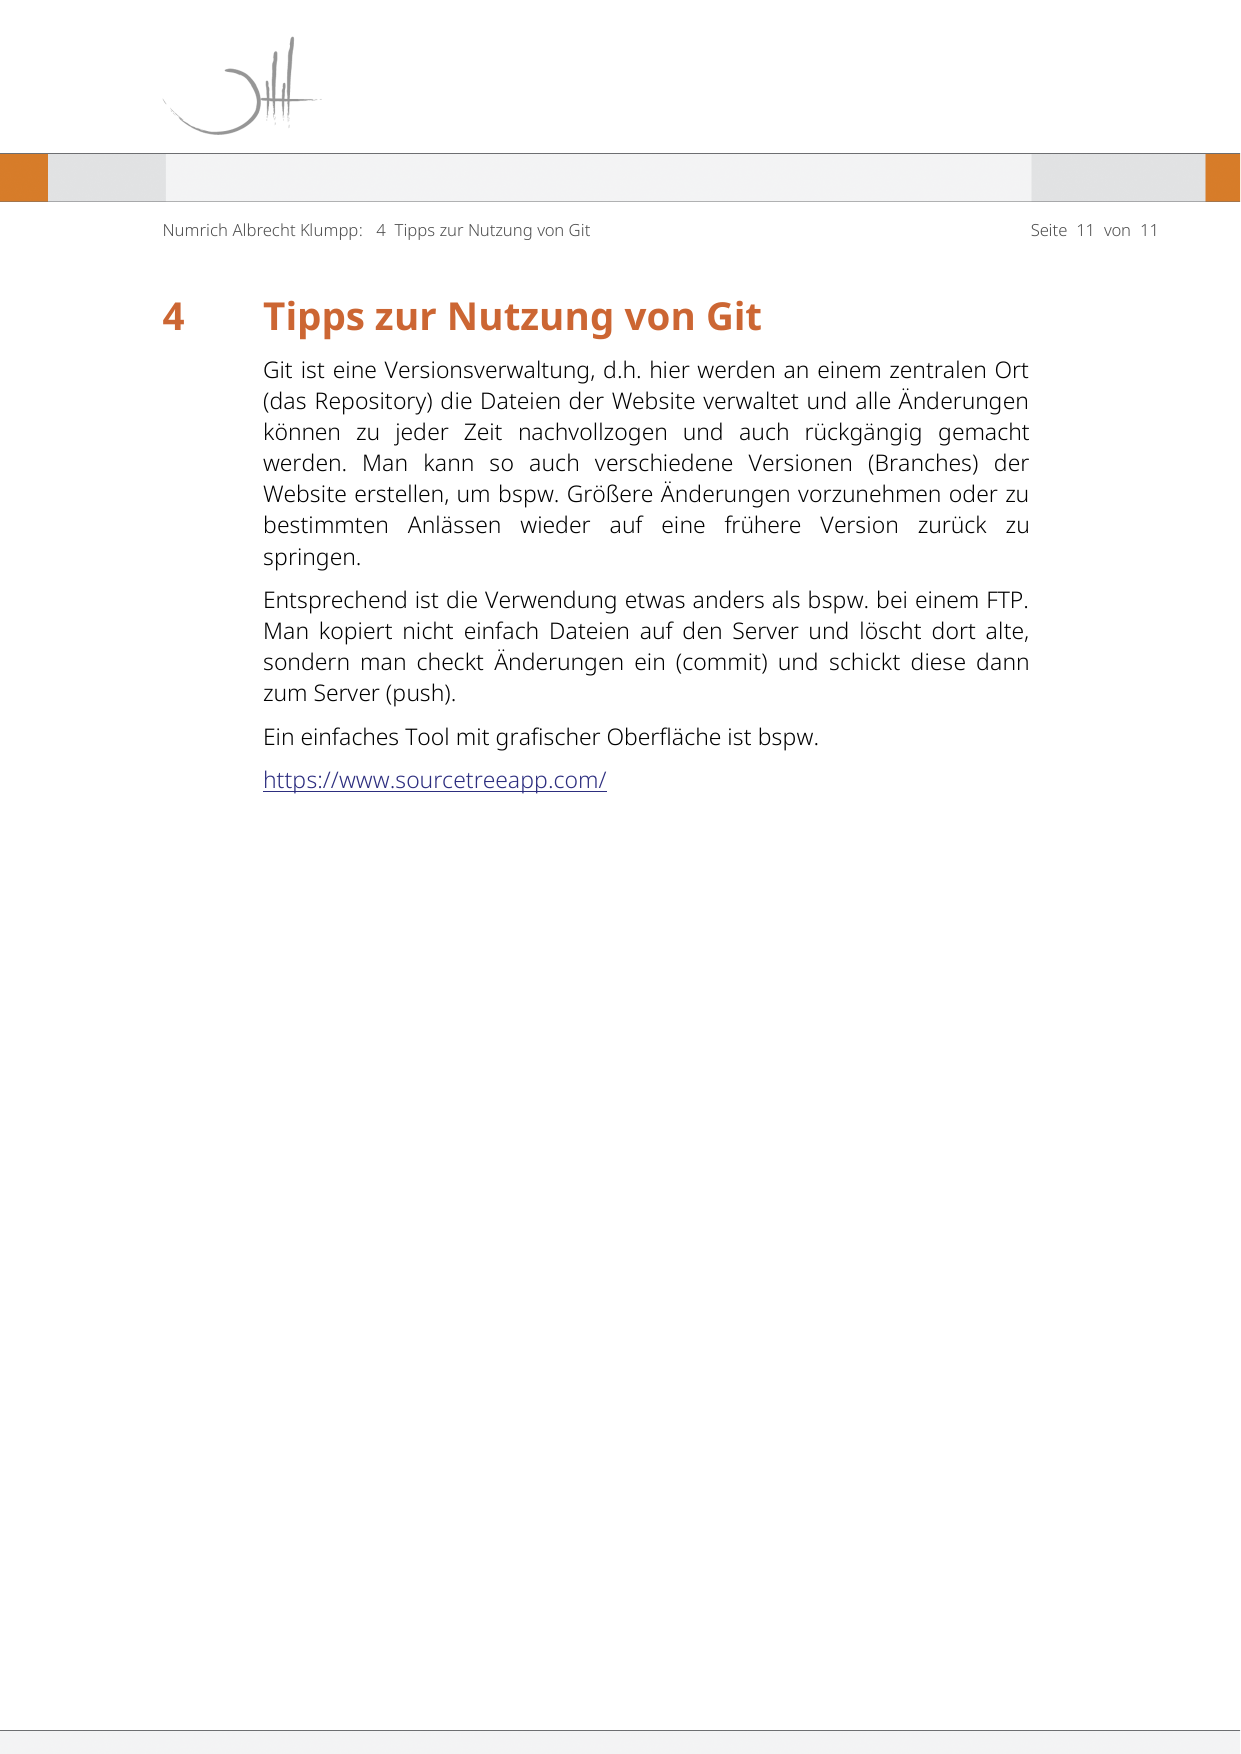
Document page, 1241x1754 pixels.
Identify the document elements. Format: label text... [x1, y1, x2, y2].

picture [162, 35, 322, 136]
text Git ist eine Versionsverwaltung, d.h. hier werden an einem zentralen Ort (das Repository) die Dateien der Website verwaltet und alle Änderungen können zu jeder Zeit nachvollzogen und auch rückgängig gemacht werden. Man kann so auch verschiedene Versionen (Branches) der Website erstellen, um bspw. Größere Änderungen vorzunehmen oder zu bestimmten Anlässen wieder auf eine frühere Version zurück zu springen. [263, 354, 1031, 572]
text https://www.sourcetreeapp.com/ [263, 764, 1031, 795]
text Entsprechend ist die Verwendung etwas anders als bspw. bei einem FTP. Man kopiert nicht einfach Dateien auf den Server und löscht dort alte, sondern man checkt Änderungen ein (commit) und schickt diese dann zum Server (push). [263, 584, 1031, 708]
subtitle Tipps zur Nutzung von Git [162, 289, 1031, 342]
text Ein einfaches Tool mit grafischer Oberfläche ist bspw. [263, 721, 1031, 752]
picture [0, 1730, 1241, 1754]
picture [0, 153, 1241, 202]
